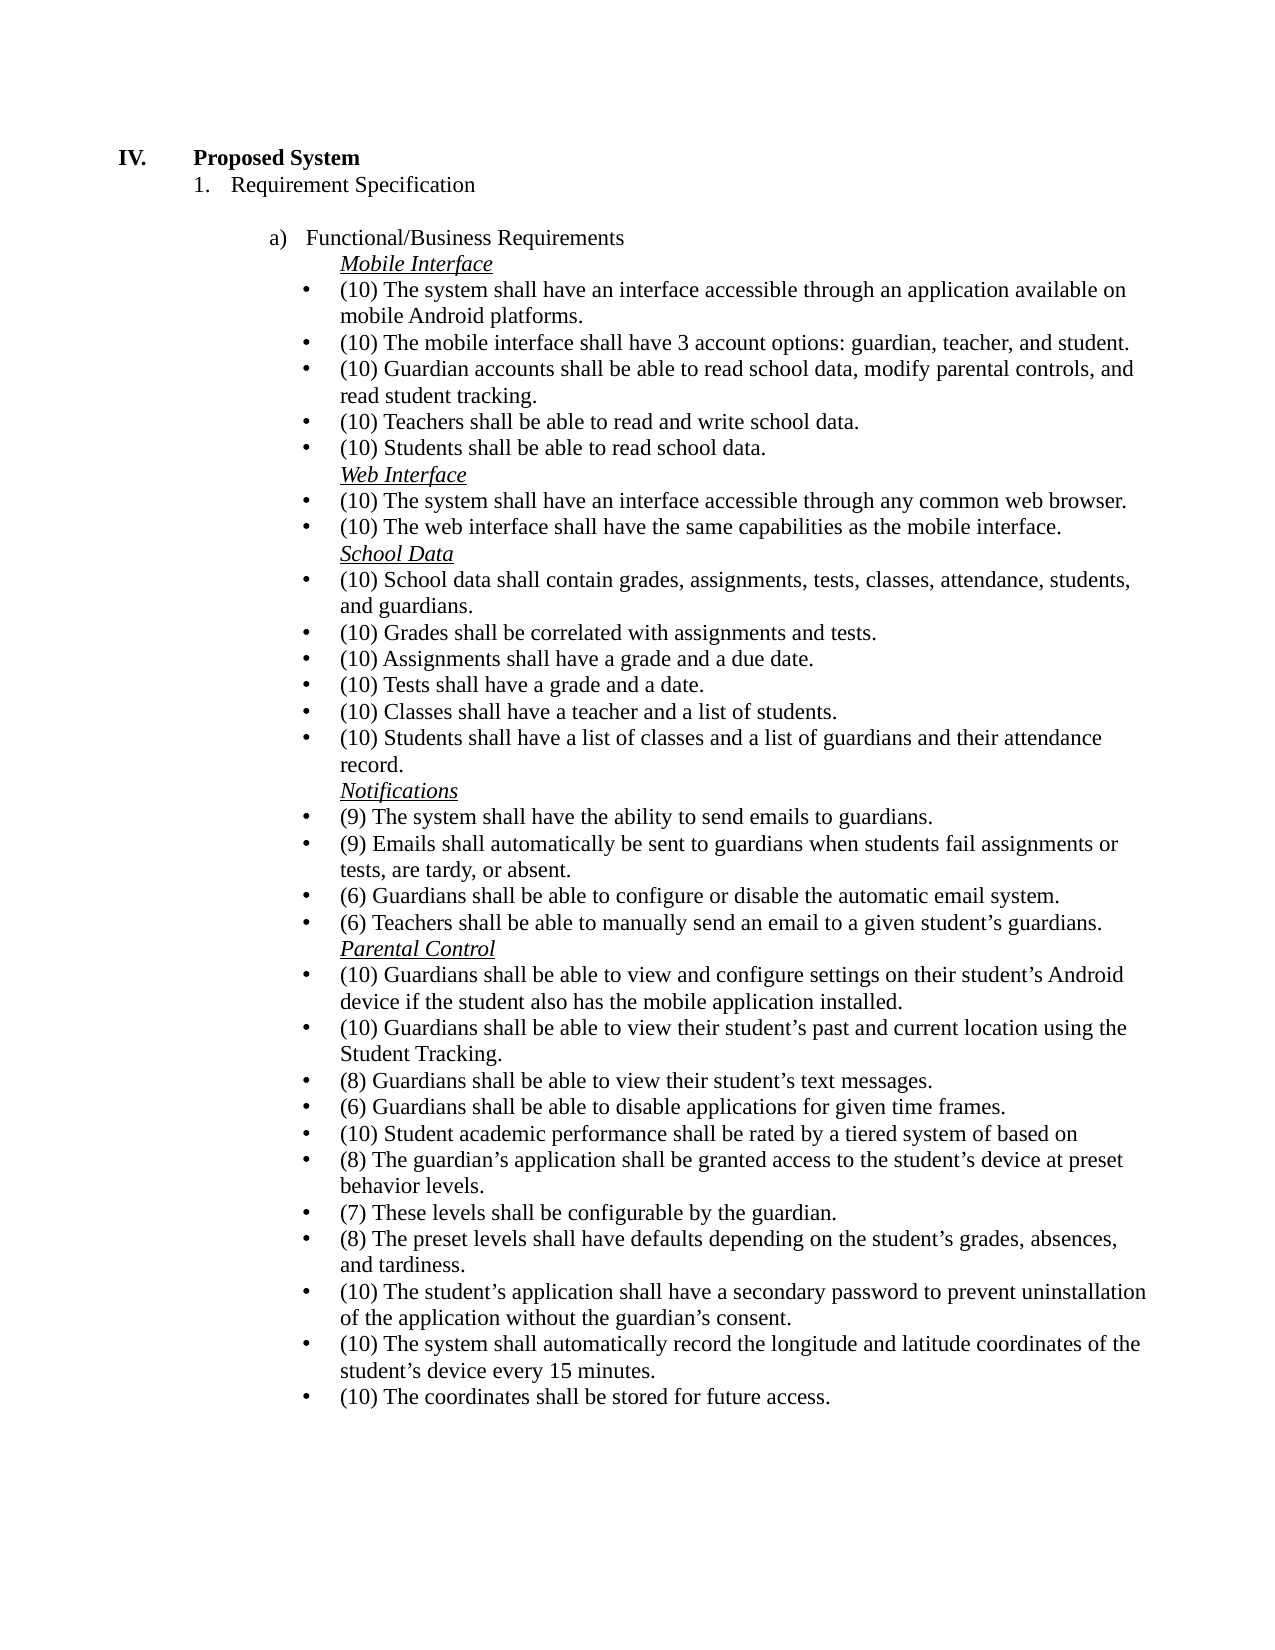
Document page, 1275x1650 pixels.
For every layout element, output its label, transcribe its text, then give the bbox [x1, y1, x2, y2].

list (10) Guardians shall be able to view their student’s past and current location using the Student Tracking. [302, 1014, 1157, 1067]
list (9) The system shall have the ability to send emails to guardians. [302, 803, 1157, 830]
list (10) Guardian accounts shall be able to read school data, modify parental controls, and read student tracking. [302, 355, 1157, 408]
list Proposed System [118, 144, 1157, 171]
list (10) Teachers shall be able to read and write school data. [302, 408, 1157, 434]
list (6) Guardians shall be able to configure or disable the automatic email system. [302, 882, 1157, 909]
list (10) Tests shall have a grade and a date. [302, 672, 1157, 698]
list (10) The coordinates shall be stored for future access. [302, 1383, 1157, 1409]
list (10) Grades shall be correlated with assignments and tests. [302, 619, 1157, 645]
list (10) Assignments shall have a grade and a due date. [302, 645, 1157, 672]
list (8) The guardian’s application shall be granted access to the student’s device at preset behavior levels. [302, 1146, 1157, 1199]
list (10) The system shall have an interface accessible through any common web browser. [302, 487, 1157, 513]
list (10) Guardians shall be able to view and configure settings on their student’s Android device if the student also has the mobile application installed. [302, 961, 1157, 1014]
list School Data [302, 540, 1157, 566]
list (10) Students shall have a list of classes and a list of guardians and their attendance record. [302, 724, 1157, 777]
list Parental Control [302, 935, 1157, 961]
list Requirement Specification [193, 171, 1157, 197]
list (10) Student academic performance shall be rated by a tiered system of based on [302, 1119, 1157, 1146]
list (7) These levels shall be configurable by the guardian. [302, 1199, 1157, 1225]
list (10) The mobile interface shall have 3 account options: guardian, teacher, and student. [302, 329, 1157, 355]
text Mobile Interface [118, 250, 1157, 276]
list (9) Emails shall automatically be sent to guardians when students fail assignments or tests, are tardy, or absent. [302, 830, 1157, 882]
list (6) Teachers shall be able to manually send an email to a given student’s guardians. [302, 909, 1157, 935]
list (10) Students shall be able to read school data. [302, 434, 1157, 461]
list (10) Classes shall have a teacher and a list of students. [302, 698, 1157, 724]
list (8) Guardians shall be able to view their student’s text messages. [302, 1067, 1157, 1093]
list Functional/Business Requirements [287, 223, 1157, 250]
list (8) The preset levels shall have defaults depending on the student’s grades, absences, and tardiness. [302, 1225, 1157, 1278]
list (10) The system shall automatically record the longitude and latitude coordinates of the student’s device every 15 minutes. [302, 1330, 1157, 1383]
list (10) The web interface shall have the same capabilities as the mobile interface. [302, 513, 1157, 540]
list Notifications [302, 777, 1157, 803]
list (6) Guardians shall be able to disable applications for given time frames. [302, 1093, 1157, 1119]
list (10) School data shall contain grades, assignments, tests, classes, attendance, students, and guardians. [302, 566, 1157, 619]
list (10) The student’s application shall have a secondary password to prevent uninstallation of the application without the guardian’s consent. [302, 1278, 1157, 1330]
list Web Interface [302, 461, 1157, 487]
list (10) The system shall have an interface accessible through an application available on mobile Android platforms. [302, 276, 1157, 329]
